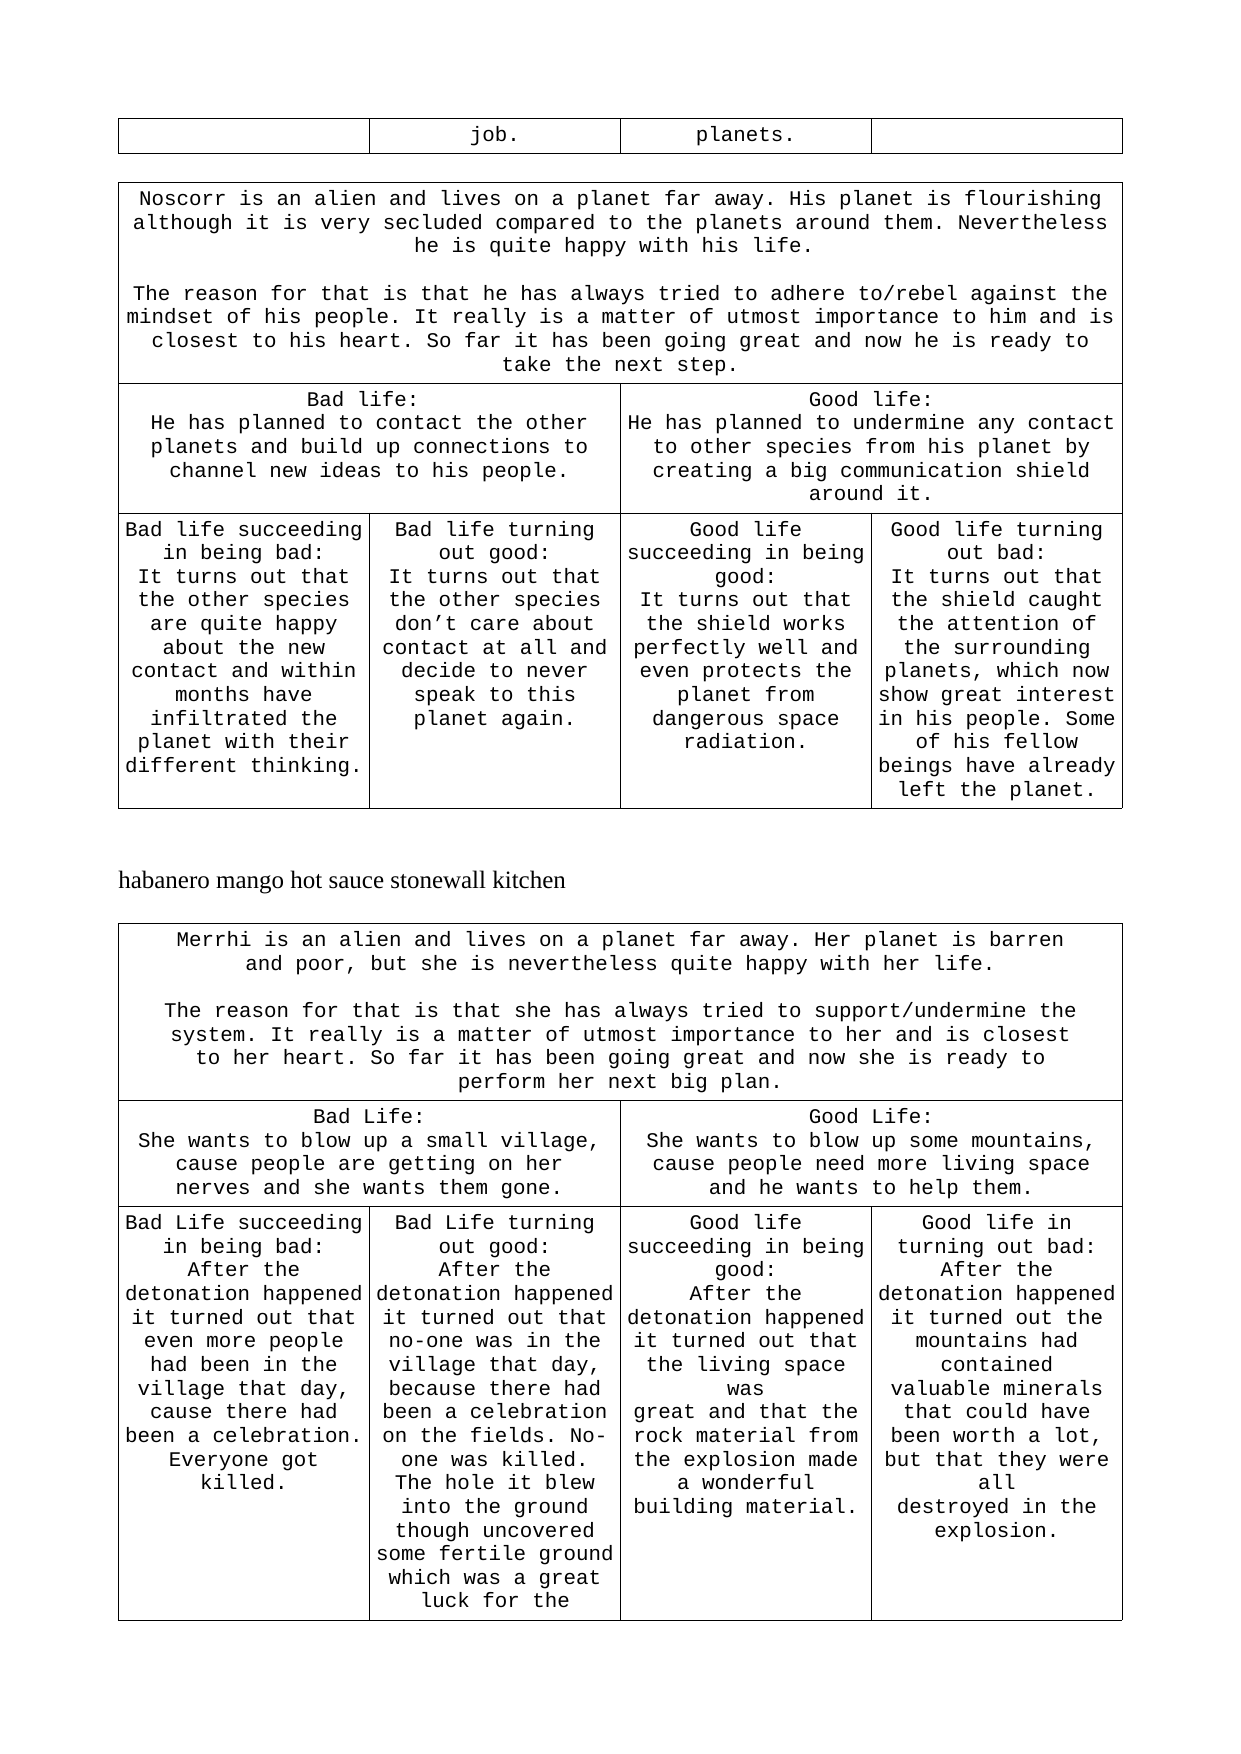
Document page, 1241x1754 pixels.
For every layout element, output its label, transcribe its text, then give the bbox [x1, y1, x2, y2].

table_cell [119, 119, 369, 153]
table_cell Good life turning out bad: It turns out that the shield caught the attention of the surrounding planets, which now show great interest in his people. Some of his fellow beings have already left the planet. [872, 514, 1122, 808]
table_cell Good life: He has planned to undermine any contact to other species from his planet by creating a big communication shield around it. [621, 384, 1122, 513]
table_cell Bad life turning out good: It turns out that the other species don’t care about contact at all and decide to never speak to this planet again. [370, 514, 620, 808]
table_cell job. [370, 119, 620, 153]
table_cell Bad Life succeeding in being bad: After the detonation happened it turned out that even more people had been in the village that day, cause there had been a celebration. Everyone got killed. [119, 1207, 369, 1620]
text habanero mango hot sauce stonewall kitchen [118, 866, 1122, 894]
table_cell [872, 119, 1122, 153]
table_header Merrhi is an alien and lives on a planet far away. Her planet is barren and poor, but she is nevertheless quite happy with her life. The reason for that is that she has always tried to support/undermine the system. It really is a matter of utmost importance to her and is closest to her heart. So far it has been going great and now she is ready to perform her next big plan. [119, 924, 1122, 1100]
table_cell Good life in turning out bad: After the detonation happened it turned out the mountains had contained valuable minerals that could have been worth a lot, but that they were all destroyed in the explosion. [872, 1207, 1122, 1620]
table_cell Good life succeeding in being good: It turns out that the shield works perfectly well and even protects the planet from dangerous space radiation. [621, 514, 871, 808]
table_header Noscorr is an alien and lives on a planet far away. His planet is flourishing although it is very secluded compared to the planets around them. Nevertheless he is quite happy with his life. The reason for that is that he has always tried to adhere to/rebel against the mindset of his people. It really is a matter of utmost importance to him and is closest to his heart. So far it has been going great and now he is ready to take the next step. [119, 183, 1122, 383]
table_cell Bad life: He has planned to contact the other planets and build up connections to channel new ideas to his people. [119, 384, 620, 513]
table_cell Good Life: She wants to blow up some mountains, cause people need more living space and he wants to help them. [621, 1101, 1122, 1206]
table_cell Bad Life turning out good: After the detonation happened it turned out that no-one was in the village that day, because there had been a celebration on the fields. No-one was killed. The hole it blew into the ground though uncovered some fertile ground which was a great luck for the [370, 1207, 620, 1620]
table_cell Bad Life: She wants to blow up a small village, cause people are getting on her nerves and she wants them gone. [119, 1101, 620, 1206]
table_cell Good life succeeding in being good: After the detonation happened it turned out that the living space was great and that the rock material from the explosion made a wonderful building material. [621, 1207, 871, 1620]
table_cell planets. [621, 119, 871, 153]
table_cell Bad life succeeding in being bad: It turns out that the other species are quite happy about the new contact and within months have infiltrated the planet with their different thinking. [119, 514, 369, 808]
